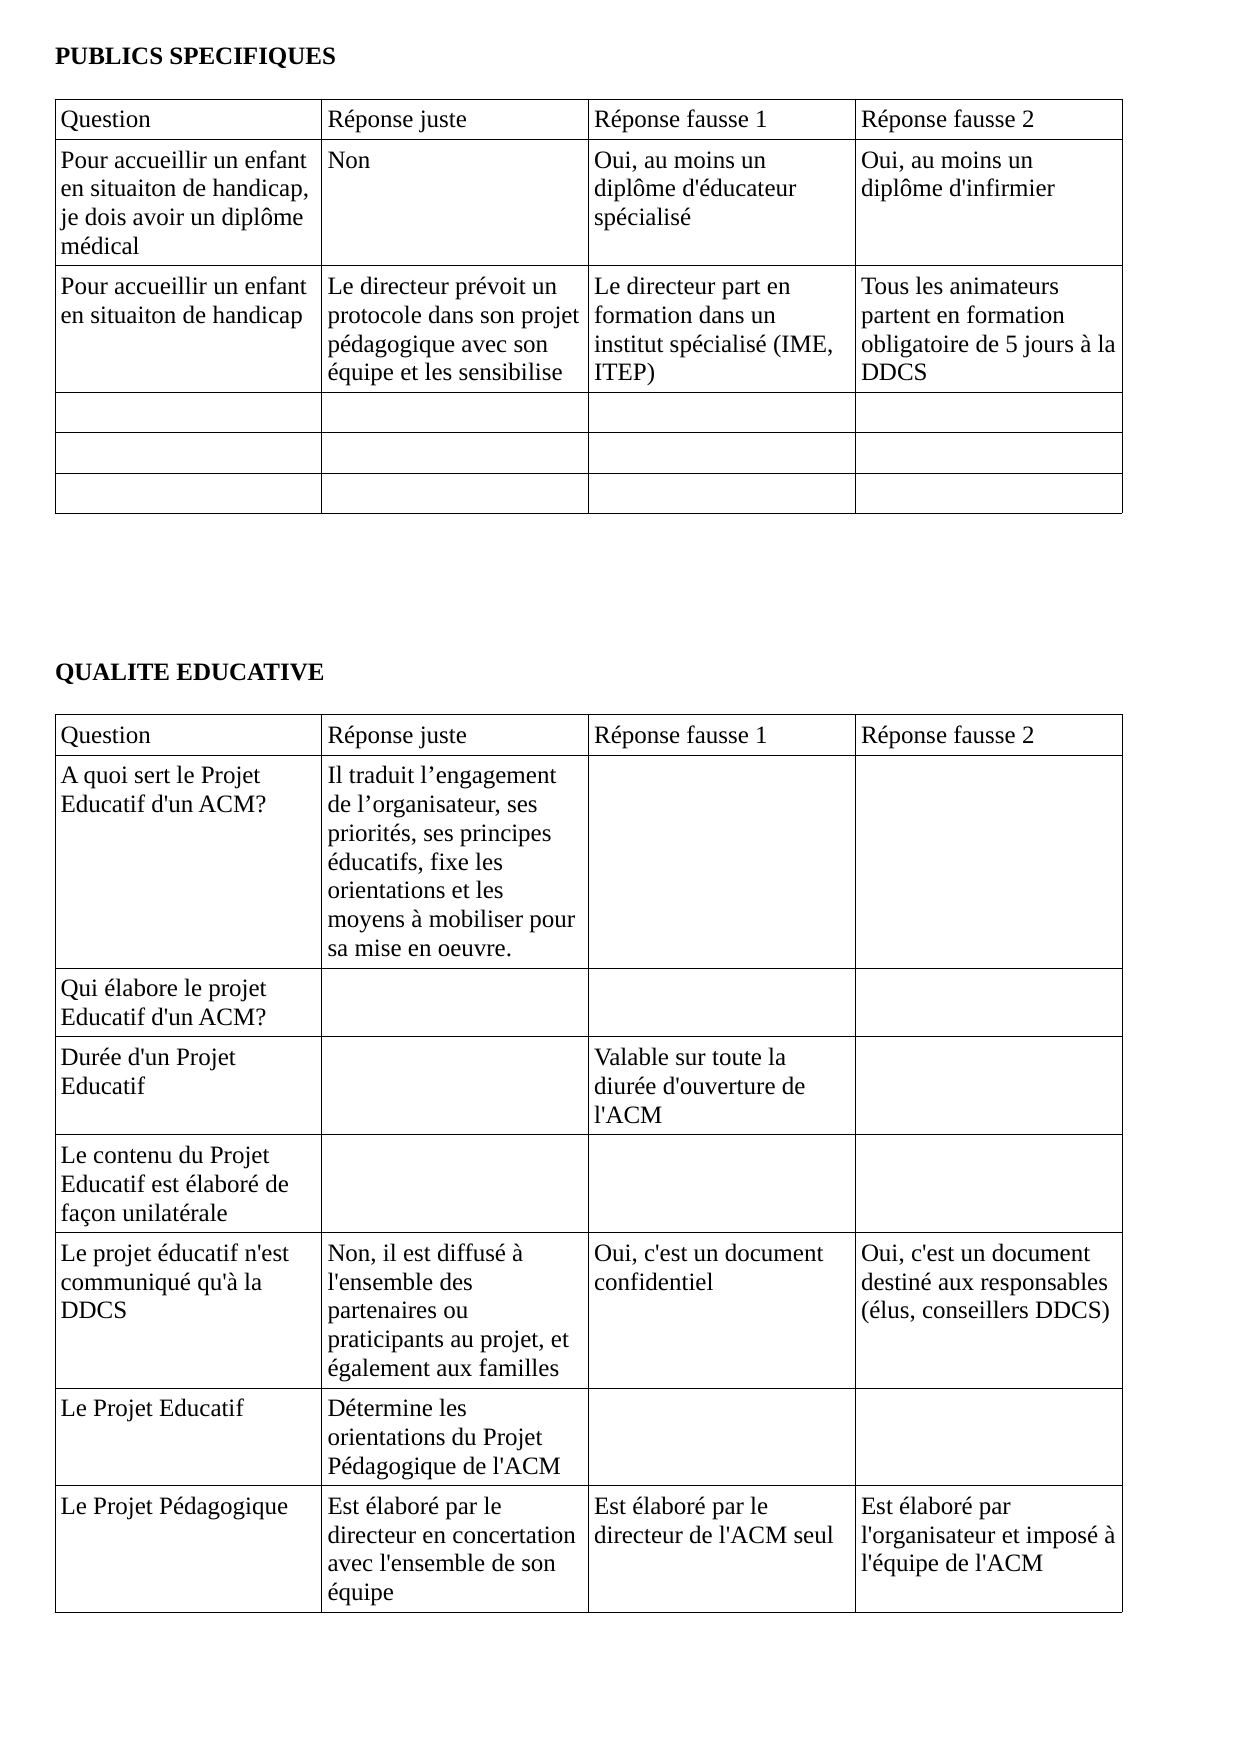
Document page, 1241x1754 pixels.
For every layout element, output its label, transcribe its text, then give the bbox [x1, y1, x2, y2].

table_cell [322, 1135, 588, 1232]
table_cell [856, 474, 1122, 513]
table_cell Pour accueillir un enfant en situaiton de handicap, je dois avoir un diplôme médical [56, 140, 321, 265]
table_cell [56, 393, 321, 432]
table_cell [56, 433, 321, 473]
table_cell [589, 756, 855, 967]
table_cell Est élaboré par l'organisateur et imposé à l'équipe de l'ACM [856, 1486, 1122, 1612]
table_cell Le directeur prévoit un protocole dans son projet pédagogique avec son équipe et les sensibilise [322, 266, 588, 392]
table_cell [856, 393, 1122, 432]
table_header Question [56, 715, 321, 754]
table_cell Durée d'un Projet Educatif [56, 1037, 321, 1134]
table_cell A quoi sert le Projet Educatif d'un ACM? [56, 756, 321, 967]
table_cell [589, 1389, 855, 1485]
table_header Réponse fausse 2 [856, 715, 1122, 754]
table_cell Le contenu du Projet Educatif est élaboré de façon unilatérale [56, 1135, 321, 1232]
table_header Réponse juste [322, 100, 588, 139]
table_header Réponse fausse 1 [589, 100, 855, 139]
table_cell Oui, c'est un document destiné aux responsables (élus, conseillers DDCS) [856, 1233, 1122, 1387]
table_cell Oui, au moins un diplôme d'éducateur spécialisé [589, 140, 855, 265]
table_cell [856, 433, 1122, 473]
table_cell [322, 433, 588, 473]
table_cell Est élaboré par le directeur de l'ACM seul [589, 1486, 855, 1612]
table_cell [856, 969, 1122, 1036]
table_cell [56, 474, 321, 513]
table_cell [856, 1037, 1122, 1134]
table_cell Est élaboré par le directeur en concertation avec l'ensemble de son équipe [322, 1486, 588, 1612]
table_cell Valable sur toute la diurée d'ouverture de l'ACM [589, 1037, 855, 1134]
text PUBLICS SPECIFIQUES [55, 41, 1122, 70]
table_cell Oui, c'est un document confidentiel [589, 1233, 855, 1387]
table_cell Le projet éducatif n'est communiqué qu'à la DDCS [56, 1233, 321, 1387]
table_cell Il traduit l’engagement de l’organisateur, ses priorités, ses principes éducatifs, fixe les orientations et les moyens à mobiliser pour sa mise en oeuvre. [322, 756, 588, 967]
table_cell [589, 474, 855, 513]
table_cell [322, 393, 588, 432]
table_cell [856, 756, 1122, 967]
table_cell [589, 969, 855, 1036]
table_cell Le Projet Educatif [56, 1389, 321, 1485]
table_cell Non [322, 140, 588, 265]
table_cell Non, il est diffusé à l'ensemble des partenaires ou praticipants au projet, et également aux familles [322, 1233, 588, 1387]
table_cell Oui, au moins un diplôme d'infirmier [856, 140, 1122, 265]
table_cell Pour accueillir un enfant en situaiton de handicap [56, 266, 321, 392]
table_cell Le Projet Pédagogique [56, 1486, 321, 1612]
table_header Réponse fausse 1 [589, 715, 855, 754]
table_header Question [56, 100, 321, 139]
table_cell [589, 1135, 855, 1232]
text QUALITE EDUCATIVE [55, 657, 1122, 686]
table_header Réponse fausse 2 [856, 100, 1122, 139]
table_cell Qui élabore le projet Educatif d'un ACM? [56, 969, 321, 1036]
table_cell [856, 1389, 1122, 1485]
table_cell [856, 1135, 1122, 1232]
table_cell Détermine les orientations du Projet Pédagogique de l'ACM [322, 1389, 588, 1485]
table_cell [589, 433, 855, 473]
table_cell [322, 474, 588, 513]
table_header Réponse juste [322, 715, 588, 754]
table_cell [322, 969, 588, 1036]
table_cell Tous les animateurs partent en formation obligatoire de 5 jours à la DDCS [856, 266, 1122, 392]
table_cell Le directeur part en formation dans un institut spécialisé (IME, ITEP) [589, 266, 855, 392]
table_cell [322, 1037, 588, 1134]
table_cell [589, 393, 855, 432]
